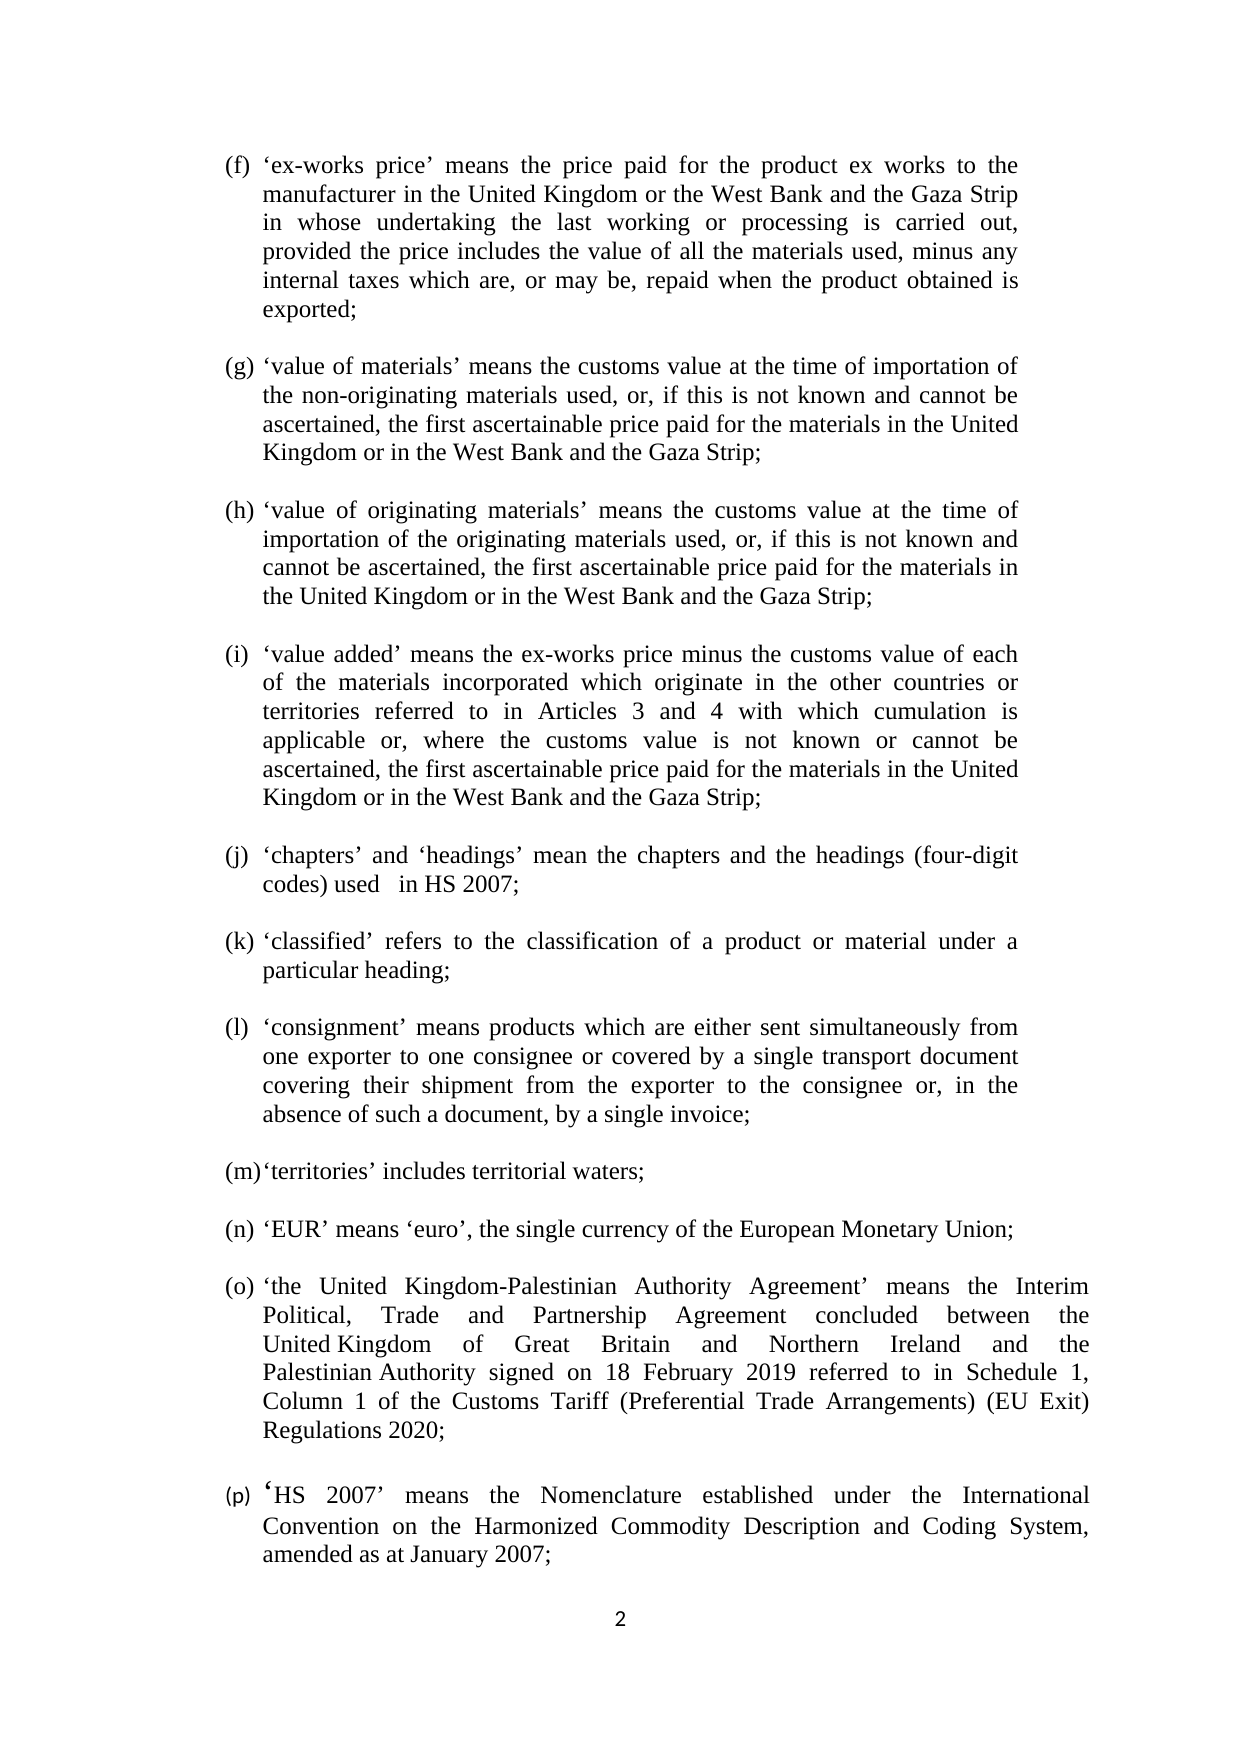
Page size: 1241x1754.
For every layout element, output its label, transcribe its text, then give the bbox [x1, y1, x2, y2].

list ‘value added’ means the ex-works price minus the customs value of each of the materials incorporated which originate in the other countries or territories referred to in Articles 3 and 4 with which cumulation is applicable or, where the customs value is not known or cannot be ascertained, the first ascertainable price paid for the materials in the United Kingdom or in the West Bank and the Gaza Strip; [225, 639, 1019, 811]
list ‘the United Kingdom-Palestinian Authority Agreement’ means the Interim Political, Trade and Partnership Agreement concluded between the United Kingdom of Great Britain and Northern Ireland and the Palestinian Authority signed on 18 February 2019 referred to in Schedule 1, Column 1 of the Customs Tariff (Preferential Trade Arrangements) (EU Exit) Regulations 2020; [225, 1271, 1090, 1444]
list ‘chapters’ and ‘headings’ mean the chapters and the headings (four-digit codes) used in HS 2007; [225, 840, 1019, 897]
list ‘value of materials’ means the customs value at the time of importation of the non-originating materials used, or, if this is not known and cannot be ascertained, the first ascertainable price paid for the materials in the United Kingdom or in the West Bank and the Gaza Strip; [225, 351, 1019, 466]
list ‘value of originating materials’ means the customs value at the time of importation of the originating materials used, or, if this is not known and cannot be ascertained, the first ascertainable price paid for the materials in the United Kingdom or in the West Bank and the Gaza Strip; [225, 495, 1019, 610]
list ‘consignment’ means products which are either sent simultaneously from one exporter to one consignee or covered by a single transport document covering their shipment from the exporter to the consignee or, in the absence of such a document, by a single invoice; [225, 1012, 1019, 1127]
list ‘EUR’ means ‘euro’, the single currency of the European Monetary Union; [225, 1214, 1090, 1242]
list ‘ex-works price’ means the price paid for the product ex works to the manufacturer in the United Kingdom or the West Bank and the Gaza Strip in whose undertaking the last working or processing is carried out, provided the price includes the value of all the materials used, minus any internal taxes which are, or may be, repaid when the product obtained is exported; [225, 150, 1019, 322]
list ‘territories’ includes territorial waters; [225, 1156, 1090, 1185]
list ‘classified’ refers to the classification of a product or material under a particular heading; [225, 926, 1019, 984]
list ‘HS 2007’ means the Nomenclature established under the International Convention on the Harmonized Commodity Description and Coding System, amended as at January 2007; [225, 1472, 1090, 1568]
